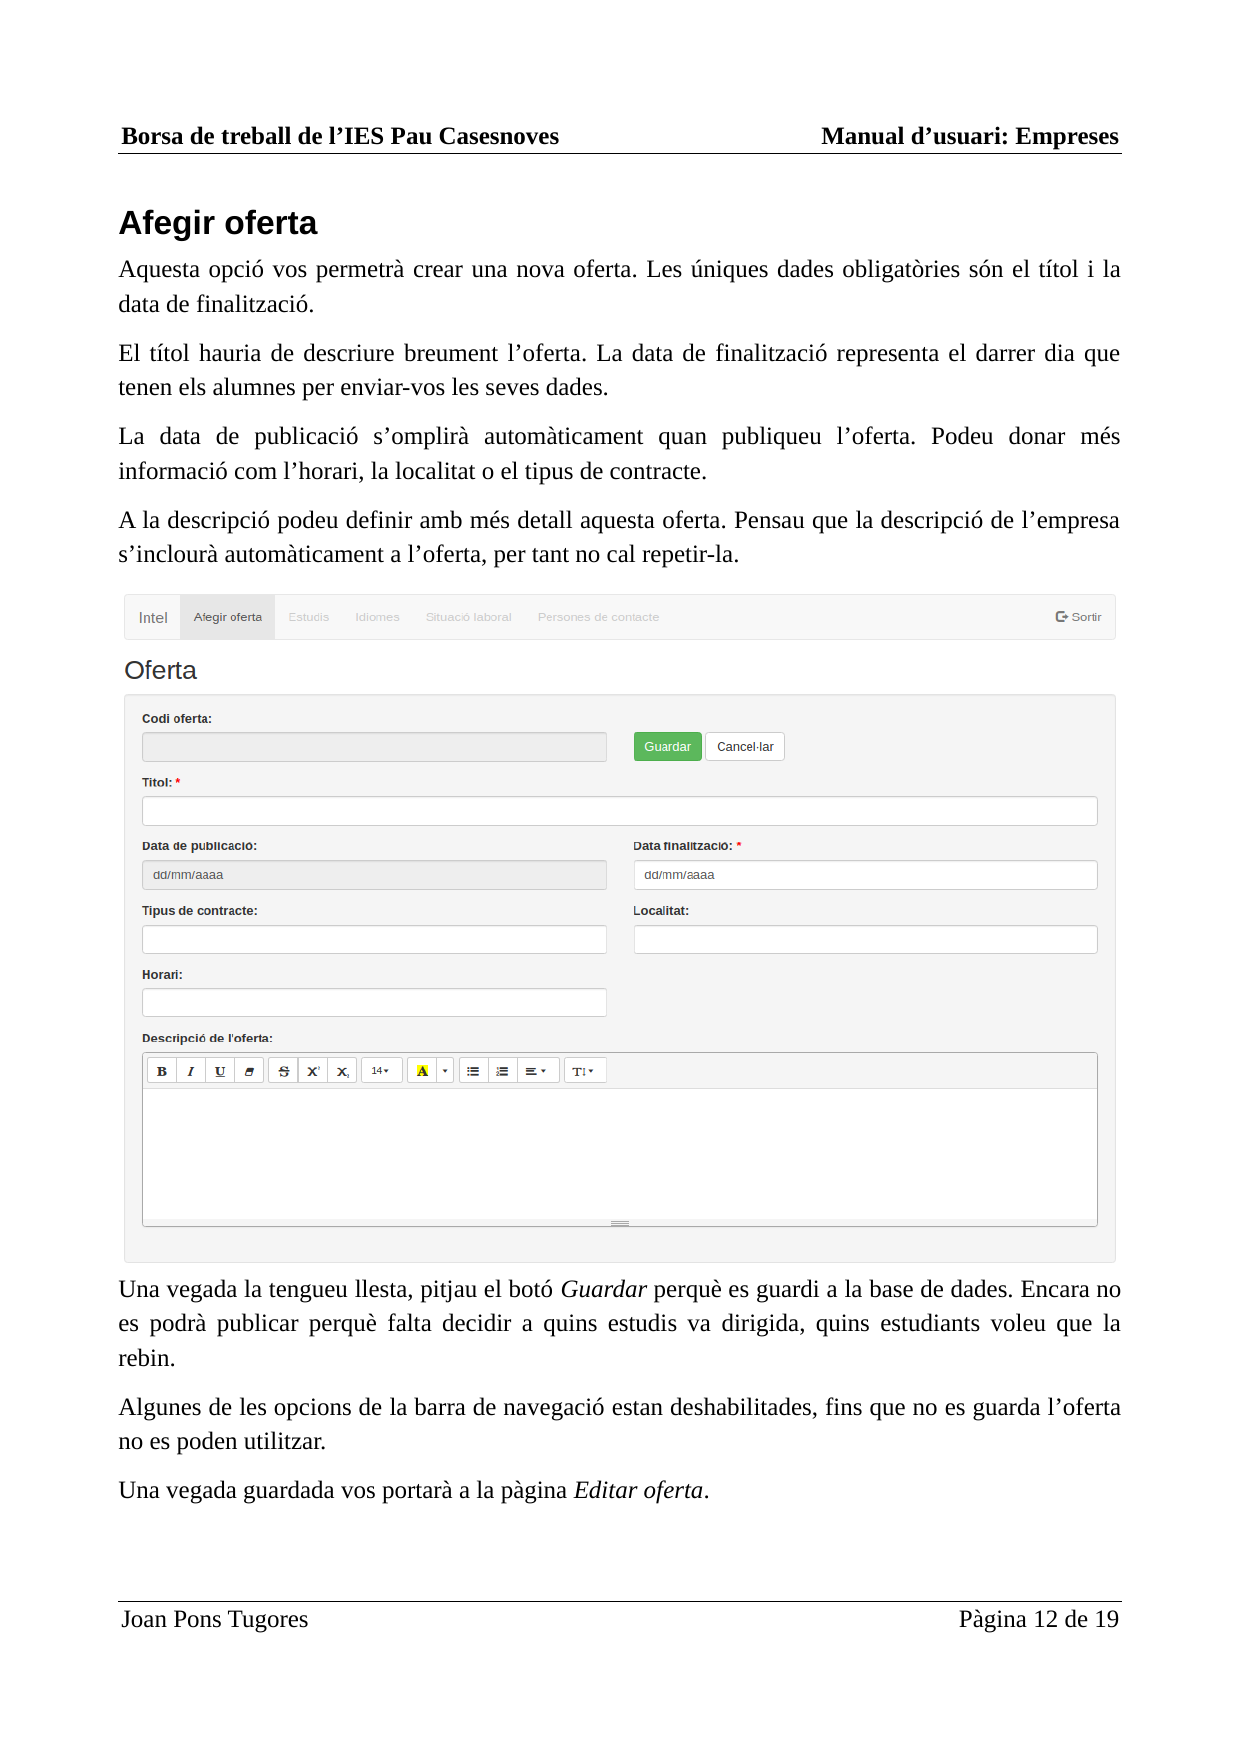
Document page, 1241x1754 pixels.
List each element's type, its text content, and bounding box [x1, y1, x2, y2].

subtitle Afegir oferta [118, 203, 1122, 242]
text Una vegada guardada vos portarà a la pàgina Editar oferta. [118, 1475, 1122, 1504]
text Una vegada la tengueu llesta, pitjau el botó Guardar perquè es guardi a la base de dades. Encara no es podrà publicar perquè falta decidir a quins estudis va dirigida, quins estudiants voleu que la rebin. [118, 1268, 1122, 1371]
text La data de publicació s’omplirà automàticament quan publiqueu l’oferta. Podeu donar més informació com l’horari, la localitat o el tipus de contracte. [118, 421, 1122, 484]
picture [118, 588, 1123, 1268]
text Algunes de les opcions de la barra de navegació estan deshabilitades, fins que no es guarda l’oferta no es poden utilitzar. [118, 1392, 1122, 1455]
text Aquesta opció vos permetrà crear una nova oferta. Les úniques dades obligatòries són el títol i la data de finalització. [118, 254, 1122, 317]
text A la descripció podeu definir amb més detall aquesta oferta. Pensau que la descripció de l’empresa s’inclourà automàticament a l’oferta, per tant no cal repetir-la. [118, 505, 1122, 568]
text El títol hauria de descriure breument l’oferta. La data de finalització representa el darrer dia que tenen els alumnes per enviar-vos les seves dades. [118, 338, 1122, 401]
